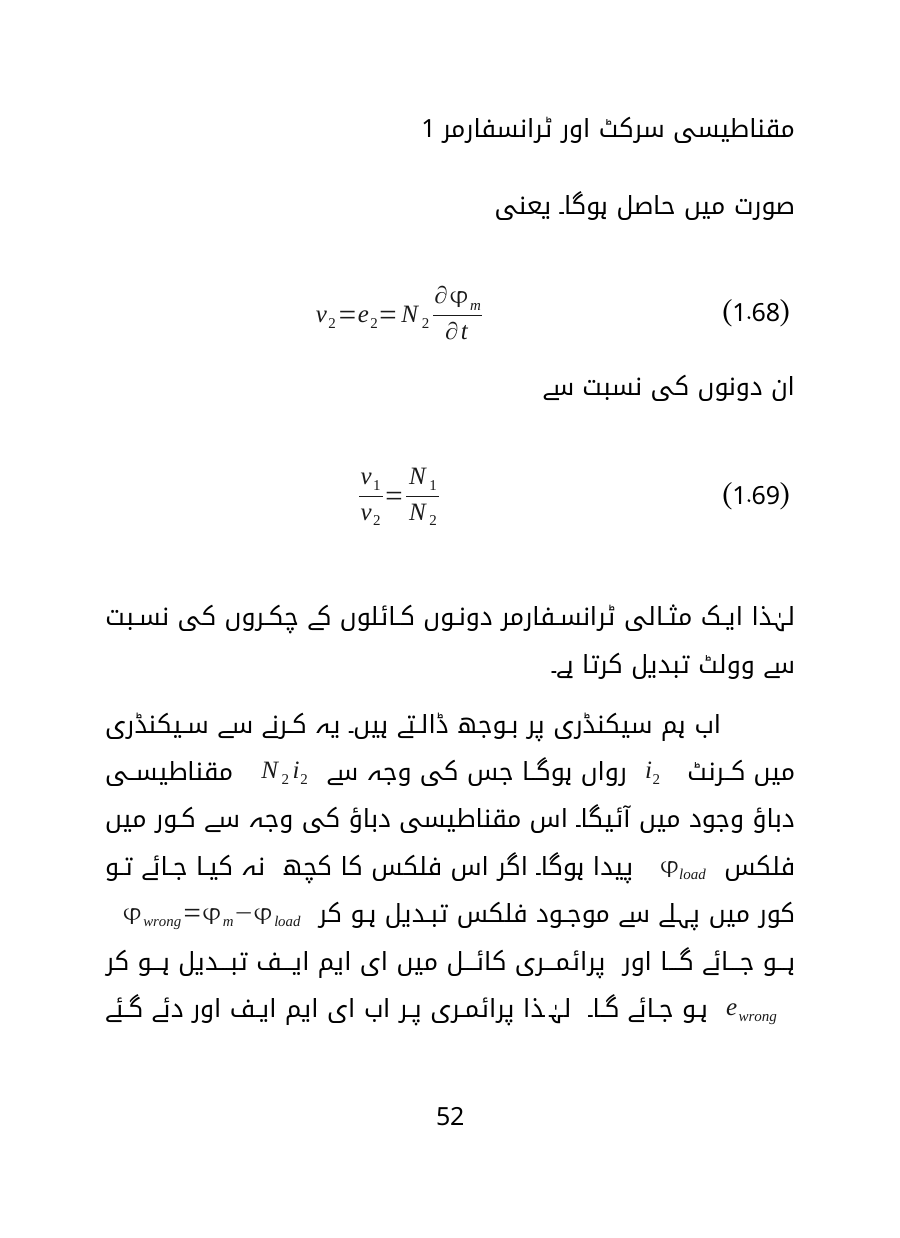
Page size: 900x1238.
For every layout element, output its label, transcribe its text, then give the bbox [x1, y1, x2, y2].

text لہٰذا ایک مثالی ٹرانسفارمر دونوں کائلوں کے چکروں کی نسبت سے وولٹ تبدیل کرتا ہے۔ [105, 594, 795, 688]
table_header [105, 276, 686, 363]
table_header (1.69) [683, 457, 795, 547]
table_header [105, 457, 683, 547]
text یہ فلکس دوسرے کائل سے بھی گزرے گا اور اس میں ای ایم ایف کو جنم دے گا جو سیکنڈری کے سروں پر وولٹ کے صورت میں حاصل ہوگا۔ یعنی [105, 182, 795, 230]
text ان دونوں کی نسبت سے [105, 363, 795, 410]
text اب ہم سیکنڈری پر بوجھ ڈالتے ہیں۔ یہ کرنے سے سیکنڈری میں کرنٹ رواں ہوگا جس کی وجہ سے مقناطیسی دباؤ وجود میں آئیگا۔ اس مقناطیسی دباؤ کی وجہ سے کور میں فلکس پیدا ہوگا۔ اگر اس فلکس کا کچھ نہ کیا جائے تو کور میں پہلے سے موجود فلکس تبدیل ہو کر ہو جائے گا اور پرائمری کائل میں ای ایم ایف تبدیل ہو کرہو جائے گا۔ لہٰذا پرائمری پر اب ای ایم ایف اور دئے گئے وولٹج برابر نہیں ہونگے جو کے ناممکن ہے۔ لہٰذا اس فلکسکے اثر کو ختم کرنے کیلئے پرائمری کائل میں کرنٹنمودار ہوجائے گا جو اس مقناطیسی دباؤ یعنی کے اثر کو ختم کر دے گا۔ [105, 701, 795, 1033]
table_header (1.68) [686, 276, 795, 363]
